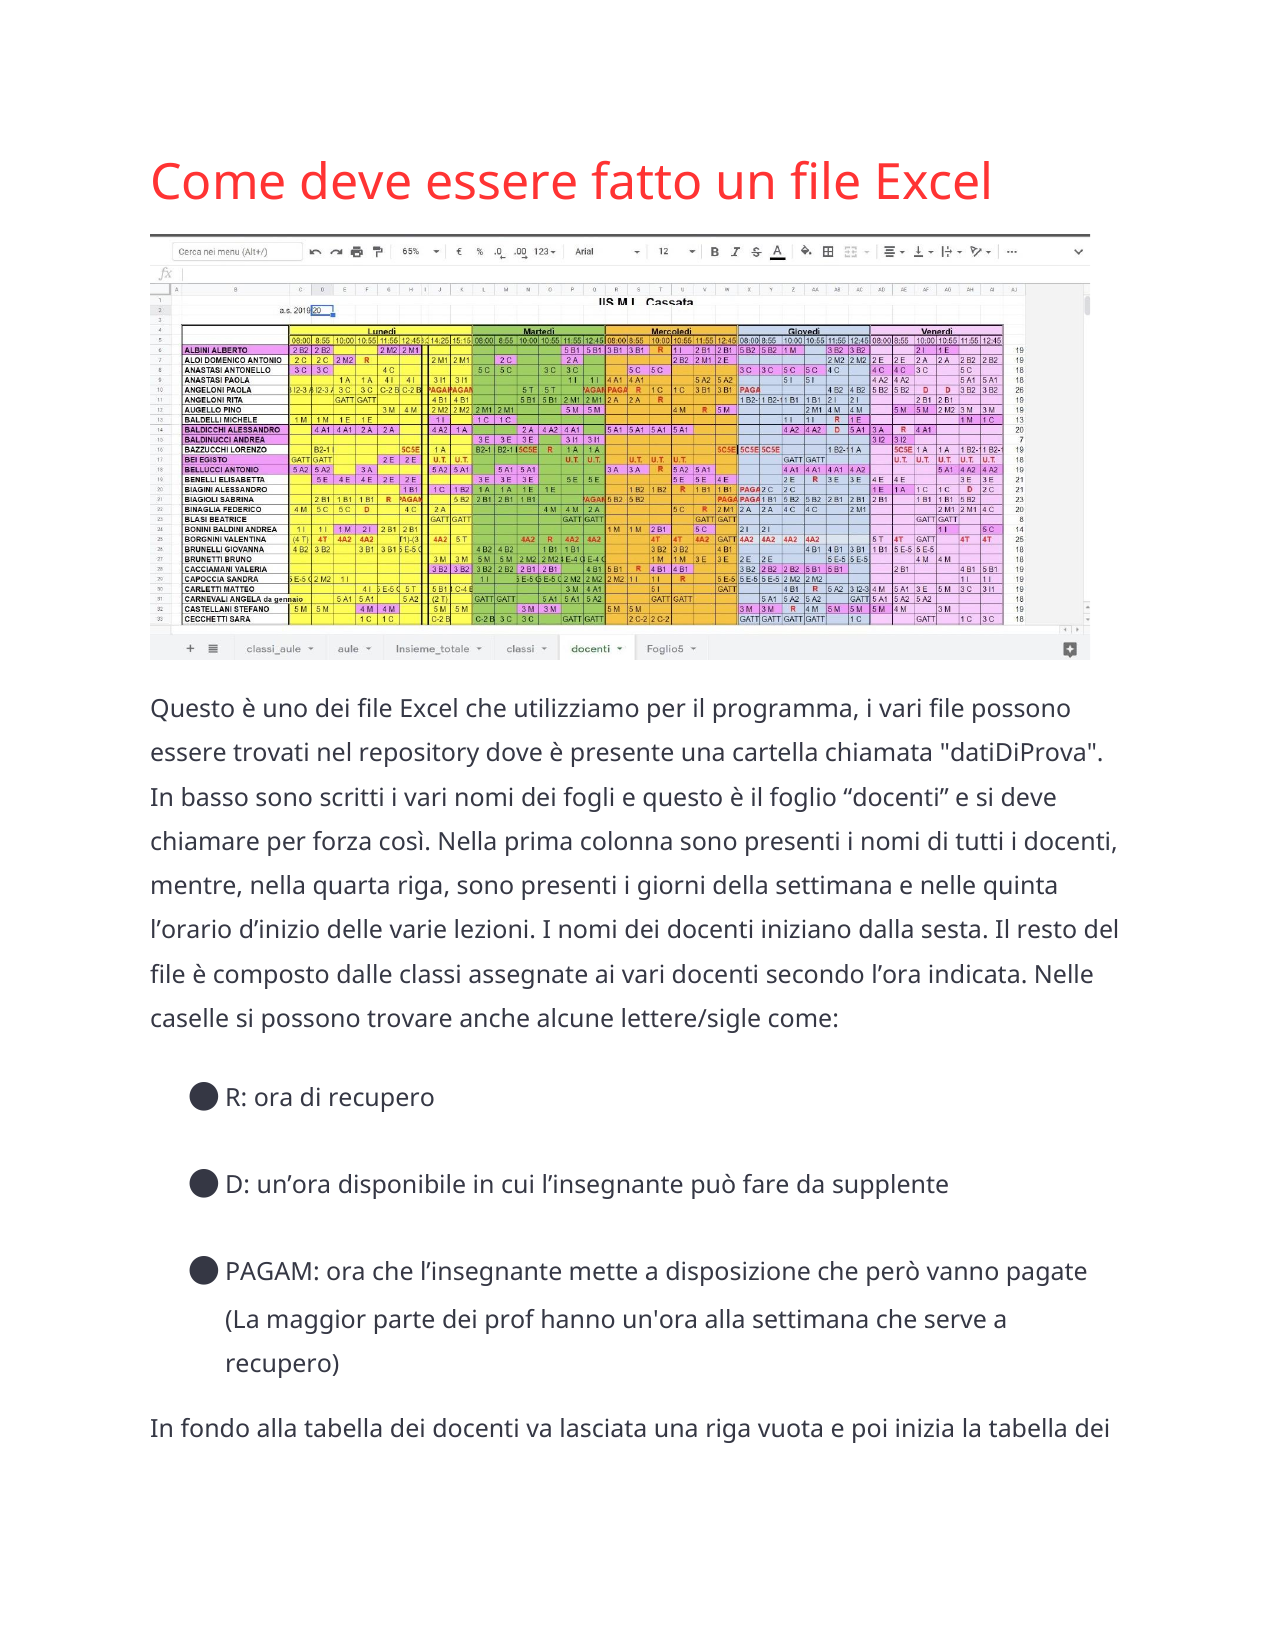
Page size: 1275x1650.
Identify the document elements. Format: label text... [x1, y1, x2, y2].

text In fondo alla tabella dei docenti va lasciata una riga vuota e poi inizia la tabella dei [150, 1411, 1125, 1445]
list R: ora di recupero [187, 1066, 1125, 1117]
list D: un’ora disponibile in cui l’insegnante può fare da supplente [187, 1153, 1125, 1204]
text Questo è uno dei file Excel che utilizziamo per il programma, i vari file possono essere trovati nel repository dove è presente una cartella chiamata "datiDiProva". In basso sono scritti i vari nomi dei fogli e questo è il foglio “docenti” e si deve chiamare per forza così. Nella prima colonna sono presenti i nomi di tutti i docenti, mentre, nella quarta riga, sono presenti i giorni della settimana e nelle quinta l’orario d’inizio delle varie lezioni. I nomi dei docenti iniziano dalla sesta. Il resto del file è composto dalle classi assegnate ai vari docenti secondo l’ora indicata. Nelle caselle si possono trovare anche alcune lettere/sigle come: [150, 691, 1125, 1035]
subtitle Come deve essere fatto un file Excel [150, 146, 1125, 214]
list PAGAM: ora che l’insegnante mette a disposizione che però vanno pagate (La maggior parte dei prof hanno un'ora alla settimana che serve a recupero) [187, 1240, 1125, 1380]
picture [150, 234, 1091, 660]
